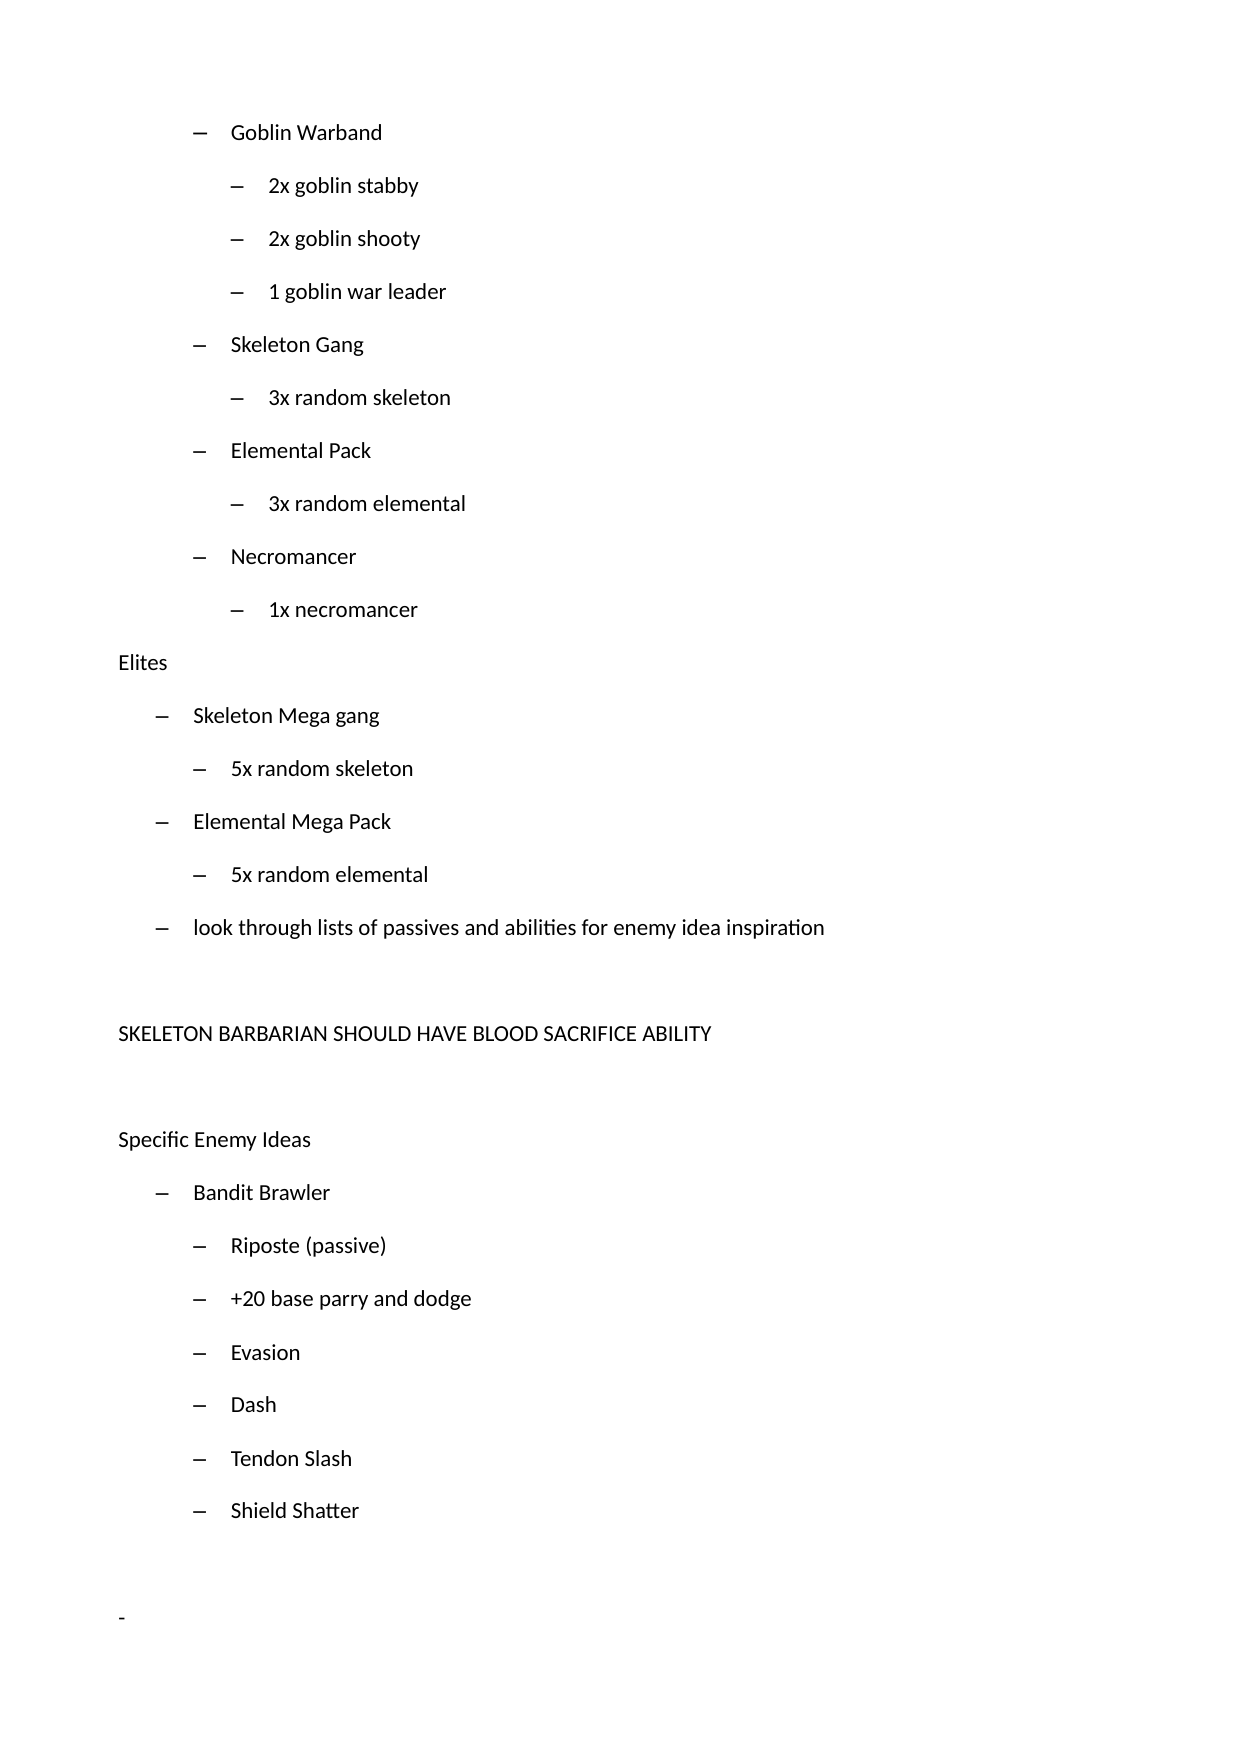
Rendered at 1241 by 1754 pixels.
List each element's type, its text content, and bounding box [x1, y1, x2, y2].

list Elemental Mega Pack [156, 807, 1122, 835]
list 3x random elemental [231, 489, 1122, 517]
list Skeleton Mega gang [156, 701, 1122, 729]
list 2x goblin shooty [231, 224, 1122, 252]
list Dash [193, 1391, 1122, 1419]
text Elites [118, 648, 1122, 676]
text SKELETON BARBARIAN SHOULD HAVE BLOOD SACRIFICE ABILITY [118, 1019, 1122, 1047]
list 2x goblin stabby [231, 171, 1122, 199]
list Goblin Warband [193, 118, 1122, 146]
list 1 goblin war leader [231, 277, 1122, 305]
list +20 base parry and dodge [193, 1284, 1122, 1313]
list Tendon Slash [193, 1444, 1122, 1472]
list Elemental Pack [193, 436, 1122, 464]
text - [118, 1603, 1122, 1631]
list 1x necromancer [231, 595, 1122, 623]
list Evasion [193, 1338, 1122, 1366]
list 5x random elemental [193, 860, 1122, 888]
list Necromancer [193, 542, 1122, 570]
list 5x random skeleton [193, 754, 1122, 782]
text Specific Enemy Ideas [118, 1126, 1122, 1153]
list Skeleton Gang [193, 330, 1122, 358]
list look through lists of passives and abilities for enemy idea inspiration [156, 913, 1122, 941]
list Riposte (passive) [193, 1232, 1122, 1259]
list Shield Shatter [193, 1497, 1122, 1525]
list 3x random skeleton [231, 383, 1122, 411]
list Bandit Brawler [156, 1178, 1122, 1207]
